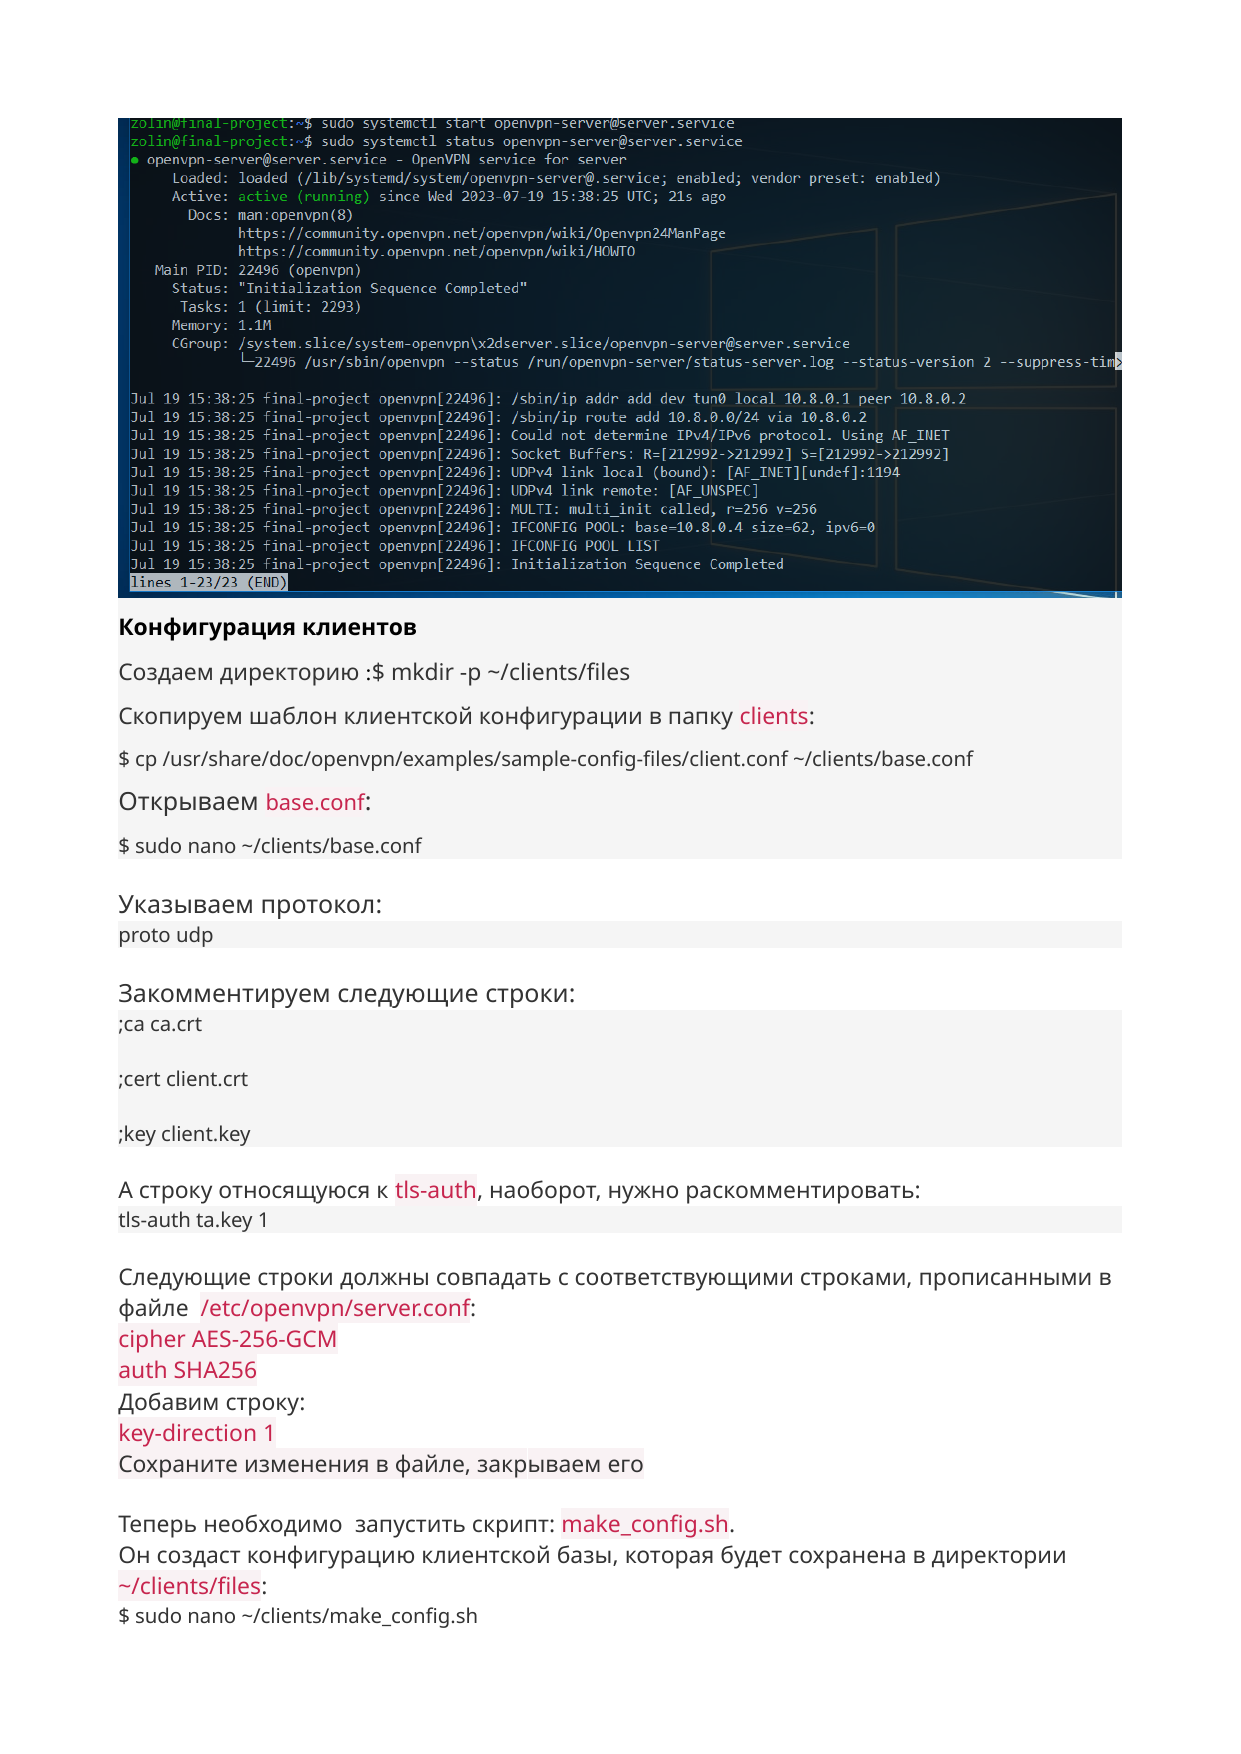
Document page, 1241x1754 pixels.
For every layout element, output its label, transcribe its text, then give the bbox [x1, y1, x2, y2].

text $ cp /usr/share/doc/openvpn/examples/sample-config-files/client.conf ~/clients/base.conf [118, 744, 1122, 772]
text $ sudo nano ~/clients/make_config.sh [118, 1601, 1122, 1629]
text А строку относящуюся к tls-auth, наоборот, нужно раскомментировать: [118, 1174, 1122, 1206]
text Добавим строку: [118, 1386, 1122, 1417]
text Указываем протокол: [118, 887, 1122, 921]
text proto udp [118, 921, 1122, 948]
text Теперь необходимо запустить скрипт: make_config.sh. [118, 1508, 1122, 1539]
text Закомментируем следующие строки: [118, 976, 1122, 1010]
text Открываем base.conf: [118, 783, 1122, 817]
text Он создаст конфигурацию клиентской базы, которая будет сохранена в директории ~/clients/files: [118, 1539, 1122, 1601]
text Сохраните изменения в файле, закрываем его [118, 1448, 1122, 1479]
text tls-auth ta.key 1 [118, 1206, 1122, 1233]
text Создаем директорию :$ mkdir -p ~/clients/files [118, 655, 1122, 687]
text cipher AES-256-GCM auth SHA256 [118, 1323, 1122, 1386]
text Скопируем шаблон клиентской конфигурации в папку clients: [118, 700, 1122, 731]
text key-direction 1 [118, 1417, 1122, 1448]
picture [118, 118, 1122, 598]
subtitle Конфигурация клиентов [118, 598, 1122, 642]
text $ sudo nano ~/clients/base.conf [118, 832, 1122, 859]
text Следующие строки должны совпадать с соответствующими строками, прописанными в файле /etc/openvpn/server.conf: [118, 1261, 1122, 1323]
text ;key client.key [118, 1119, 1122, 1147]
text ;ca ca.crt [118, 1010, 1122, 1037]
text ;cert client.crt [118, 1064, 1122, 1092]
